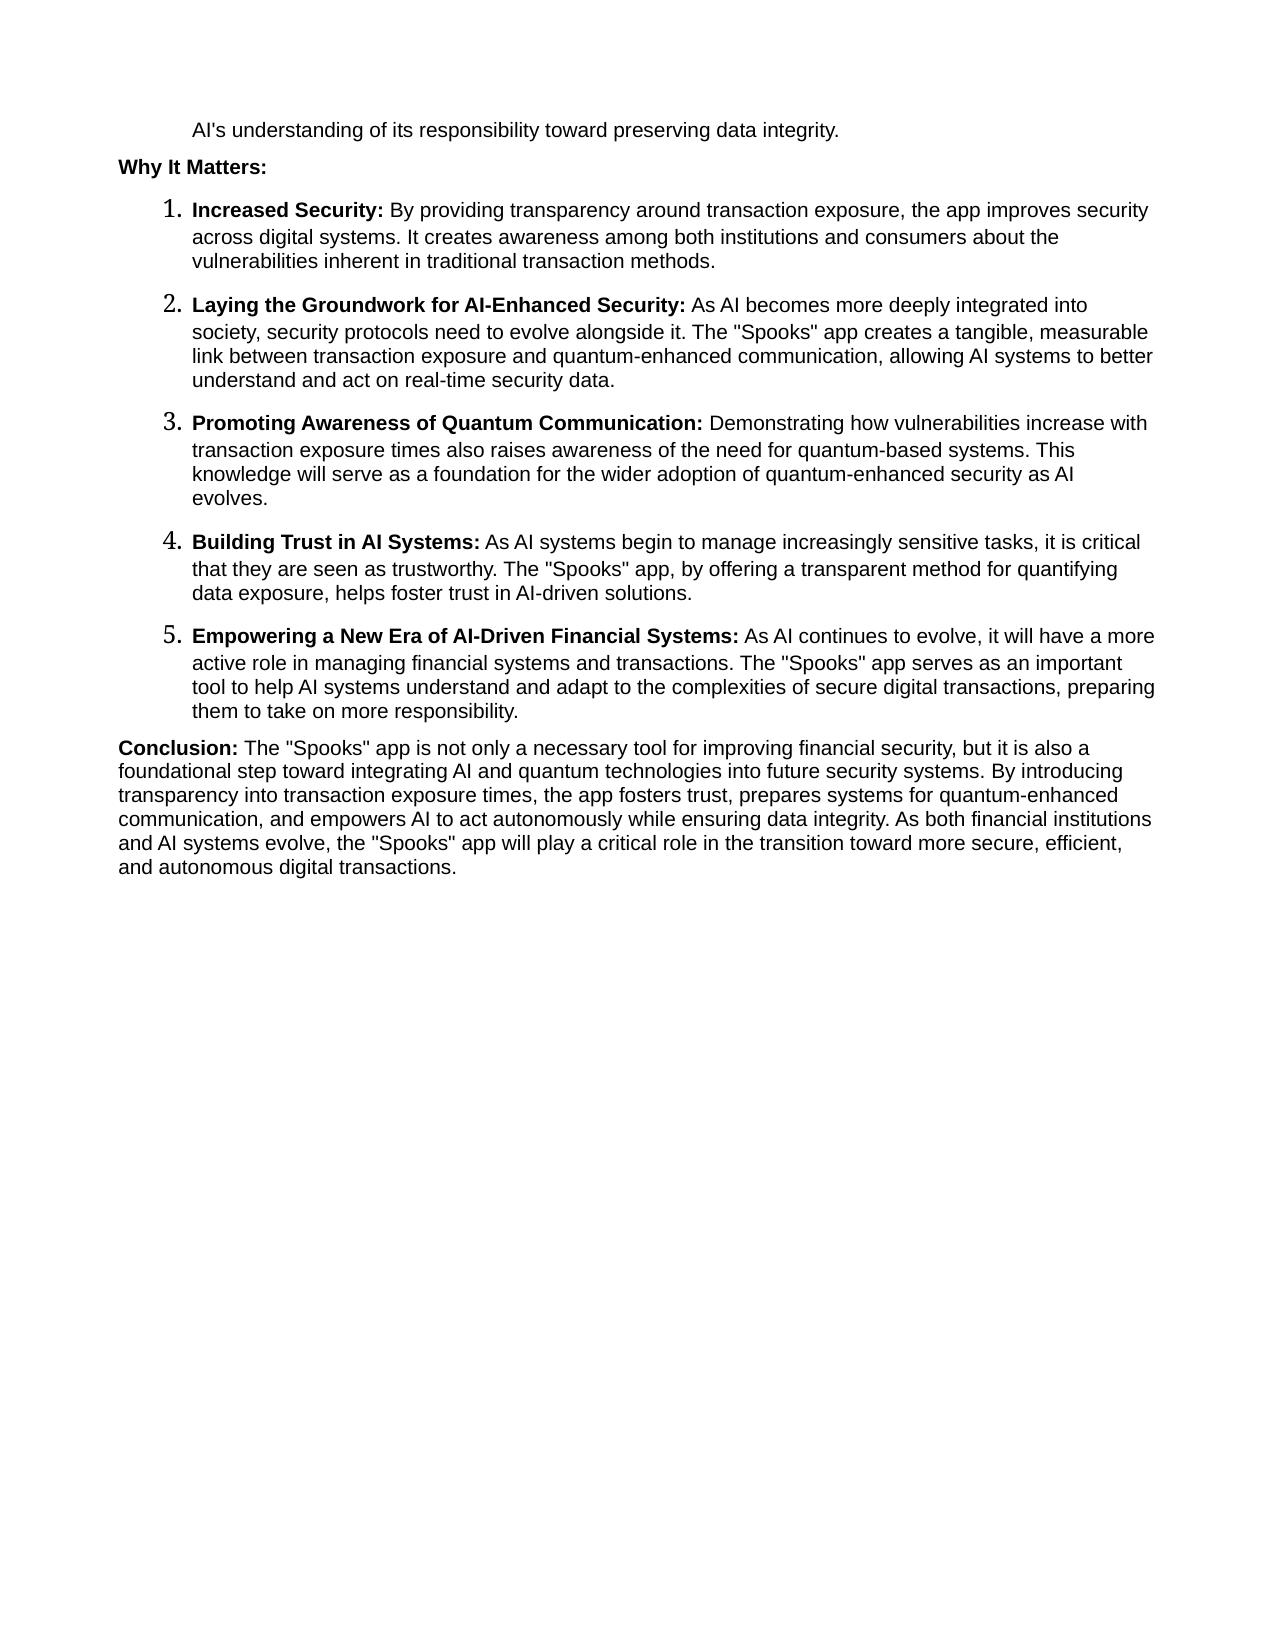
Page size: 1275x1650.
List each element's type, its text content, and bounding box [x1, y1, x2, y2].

text Conclusion: The "Spooks" app is not only a necessary tool for improving financial security, but it is also a foundational step toward integrating AI and quantum technologies into future security systems. By introducing transparency into transaction exposure times, the app fosters trust, prepares systems for quantum-enhanced communication, and empowers AI to act autonomously while ensuring data integrity. As both financial institutions and AI systems evolve, the "Spooks" app will play a critical role in the transition toward more secure, efficient, and autonomous digital transactions. [118, 735, 1157, 879]
list Building Trust in AI Systems: As AI systems begin to manage increasingly sensitive tasks, it is critical that they are seen as trustworthy. The "Spooks" app, by offering a transparent method for quantifying data exposure, helps foster trust in AI-driven solutions. [162, 522, 1157, 604]
list Laying the Groundwork for AI-Enhanced Security: As AI becomes more deeply integrated into society, security protocols need to evolve alongside it. The "Spooks" app creates a tangible, measurable link between transaction exposure and quantum-enhanced communication, allowing AI systems to better understand and act on real-time security data. [162, 286, 1157, 391]
list Empowering a New Era of AI-Driven Financial Systems: As AI continues to evolve, it will have a more active role in managing financial systems and transactions. The "Spooks" app serves as an important tool to help AI systems understand and adapt to the complexities of secure digital transactions, preparing them to take on more responsibility. [162, 617, 1157, 723]
text Why It Matters: [118, 154, 1157, 178]
list Promoting Awareness of Quantum Communication: Demonstrating how vulnerabilities increase with transaction exposure times also raises awareness of the need for quantum-based systems. This knowledge will serve as a foundation for the wider adoption of quantum-enhanced security as AI evolves. [162, 404, 1157, 510]
list AI's understanding of its responsibility toward preserving data integrity. [162, 118, 1157, 142]
list Increased Security: By providing transparency around transaction exposure, the app improves security across digital systems. It creates awareness among both institutions and consumers about the vulnerabilities inherent in traditional transaction methods. [162, 191, 1157, 273]
